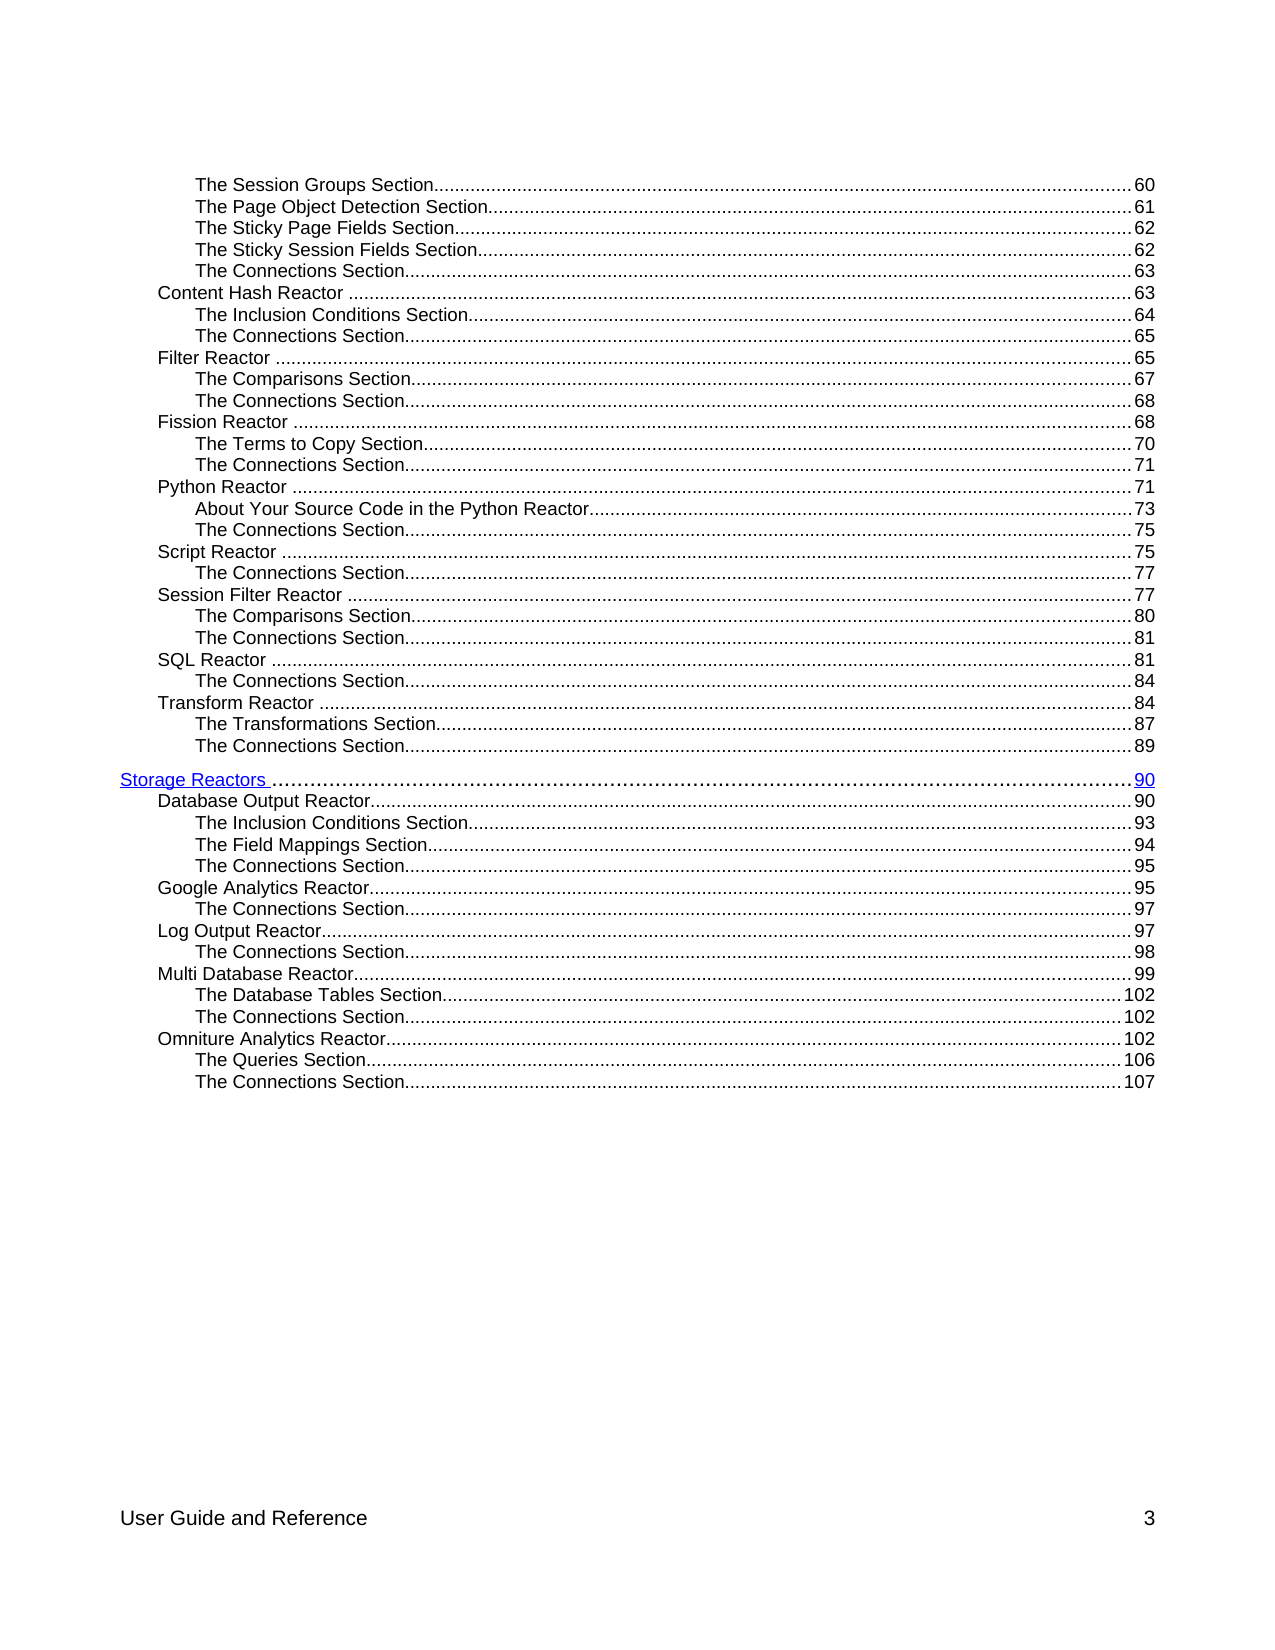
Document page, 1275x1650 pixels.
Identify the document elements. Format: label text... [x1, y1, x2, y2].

text The Page Object Detection Section 61 [195, 196, 1155, 217]
text The Queries Section 106 [195, 1049, 1155, 1071]
text The Terms to Copy Section 70 [195, 433, 1155, 454]
text The Transformations Section 87 [195, 713, 1155, 734]
text The Database Tables Section 102 [195, 984, 1155, 1006]
text The Connections Section 95 [195, 855, 1155, 876]
text Multi Database Reactor 99 [157, 963, 1155, 984]
text The Connections Section 89 [195, 734, 1155, 756]
text The Connections Section 75 [195, 519, 1155, 541]
text Log Output Reactor 97 [157, 919, 1155, 941]
text The Inclusion Conditions Section 93 [195, 812, 1155, 833]
text Python Reactor 71 [157, 476, 1155, 497]
text Transform Reactor 84 [157, 691, 1155, 713]
text Session Filter Reactor 77 [157, 584, 1155, 605]
text The Connections Section 68 [195, 389, 1155, 411]
text The Connections Section 71 [195, 454, 1155, 476]
text The Connections Section 84 [195, 670, 1155, 691]
text About Your Source Code in the Python Reactor 73 [195, 497, 1155, 519]
text SQL Reactor 81 [157, 648, 1155, 670]
text The Connections Section 77 [195, 562, 1155, 584]
text The Connections Section 65 [195, 325, 1155, 346]
text The Sticky Session Fields Section 62 [195, 239, 1155, 260]
text The Connections Section 81 [195, 627, 1155, 648]
text The Comparisons Section 80 [195, 605, 1155, 627]
text Filter Reactor 65 [157, 346, 1155, 368]
text The Sticky Page Fields Section 62 [195, 217, 1155, 239]
text The Connections Section 97 [195, 898, 1155, 919]
text Content Hash Reactor 63 [157, 282, 1155, 303]
text Omniture Analytics Reactor 102 [157, 1027, 1155, 1049]
text Fission Reactor 68 [157, 411, 1155, 433]
text The Connections Section 63 [195, 260, 1155, 282]
text The Comparisons Section 67 [195, 368, 1155, 389]
text Database Output Reactor 90 [157, 790, 1155, 812]
text Google Analytics Reactor 95 [157, 876, 1155, 898]
text The Connections Section 98 [195, 941, 1155, 963]
text Script Reactor 75 [157, 541, 1155, 562]
text The Session Groups Section 60 [195, 174, 1155, 196]
text The Inclusion Conditions Section 64 [195, 303, 1155, 325]
text Storage Reactors 90 [120, 769, 1155, 790]
text The Connections Section 102 [195, 1006, 1155, 1027]
text The Field Mappings Section 94 [195, 833, 1155, 855]
text The Connections Section 107 [195, 1071, 1155, 1092]
